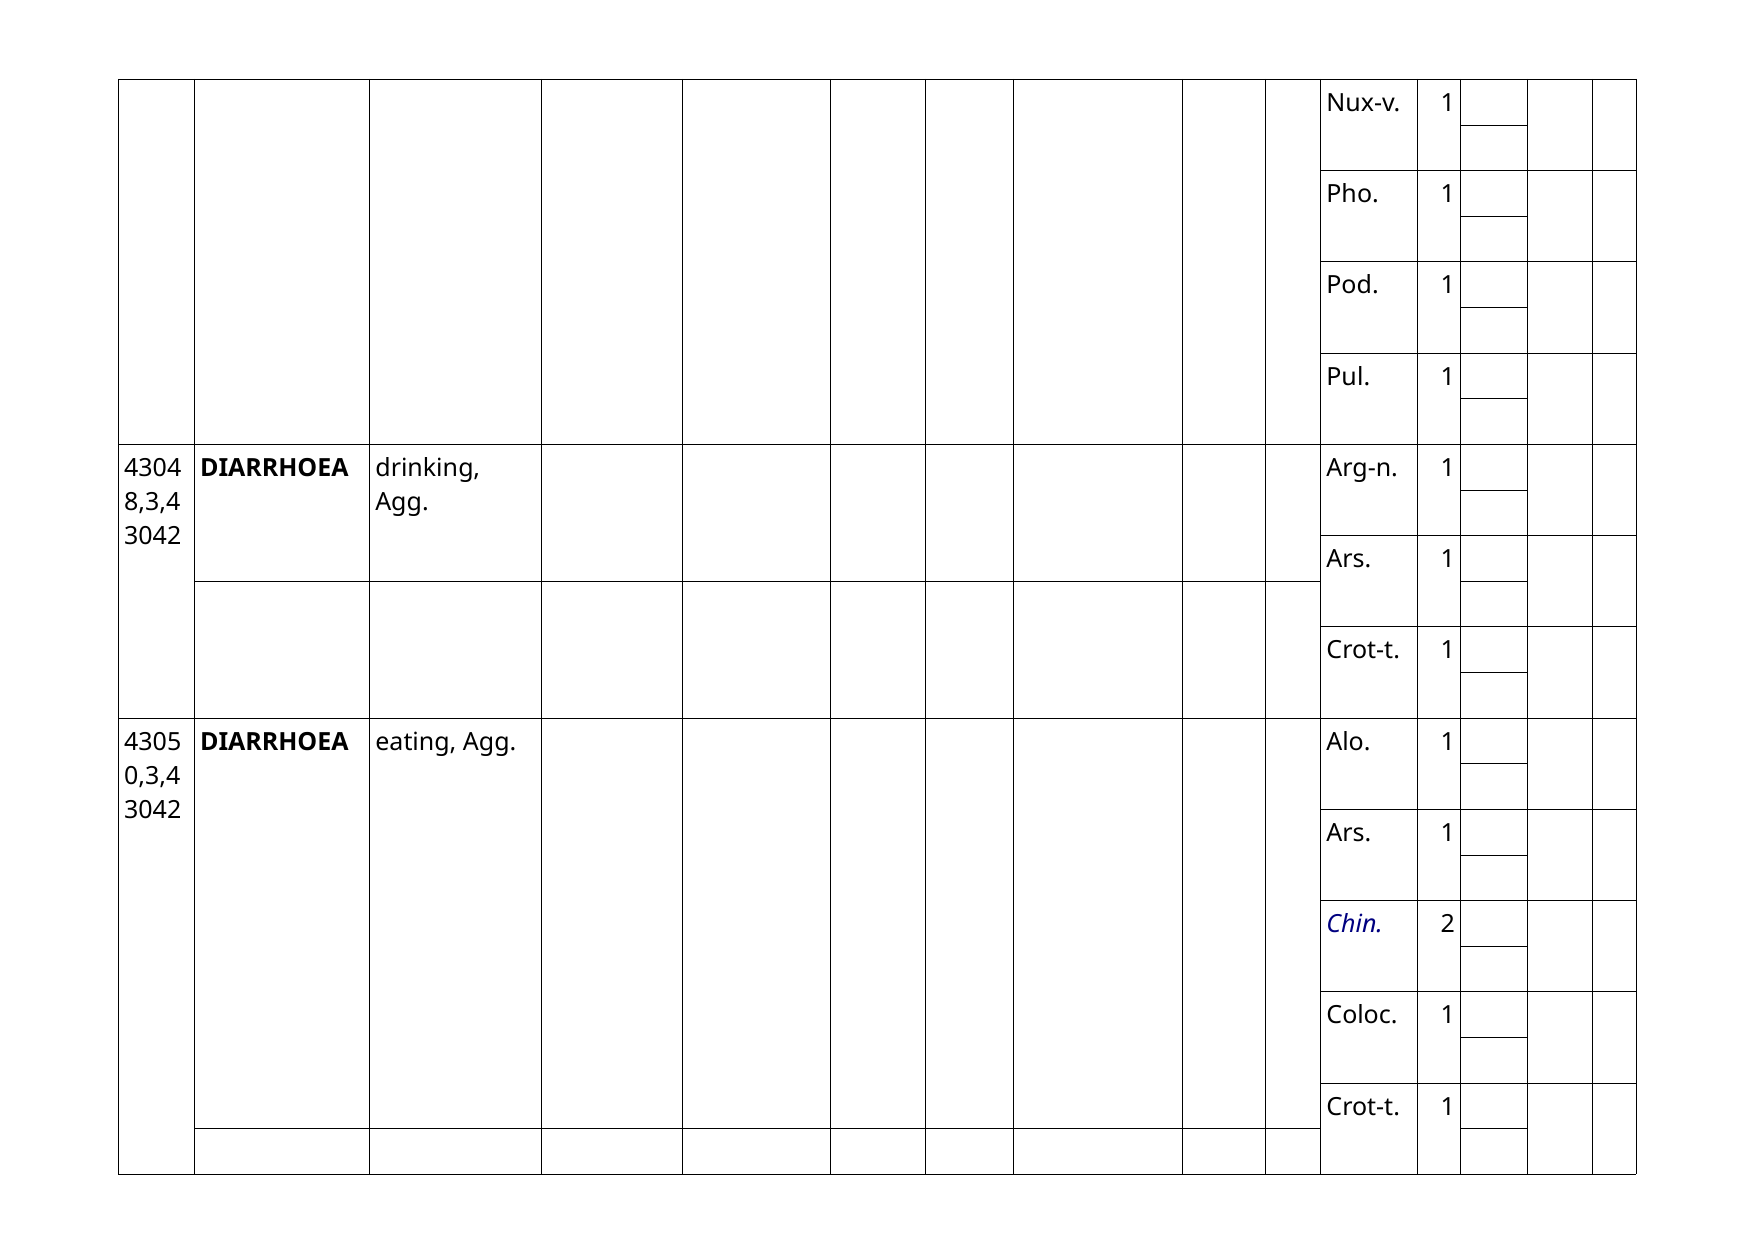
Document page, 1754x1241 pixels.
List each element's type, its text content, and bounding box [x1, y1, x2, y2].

table_cell Coloc. [1321, 992, 1417, 1083]
table_cell [1593, 354, 1636, 444]
table_cell Pod. [1321, 262, 1417, 353]
table_cell [1461, 1129, 1527, 1174]
table_cell 43048,3,43042 [119, 445, 194, 718]
table_cell [1528, 810, 1592, 900]
table_cell 1 [1418, 1084, 1460, 1174]
table_cell [370, 80, 541, 444]
table_cell [542, 719, 682, 1128]
table_cell 1 [1418, 354, 1460, 444]
table_cell [1461, 810, 1527, 854]
table_cell [1593, 171, 1636, 261]
table_cell 2 [1418, 901, 1460, 991]
table_cell [1266, 719, 1320, 1128]
table_cell [1014, 582, 1182, 718]
table_cell [926, 445, 1013, 581]
table_cell Arg-n. [1321, 445, 1417, 535]
table_cell [1461, 719, 1527, 763]
table_cell [195, 582, 369, 718]
table_cell Ars. [1321, 810, 1417, 900]
table_cell [1461, 399, 1527, 444]
table_cell [1461, 1084, 1527, 1128]
table_cell [195, 1129, 369, 1174]
table_cell [1183, 582, 1265, 718]
table_cell [926, 1129, 1013, 1174]
table_cell [1528, 171, 1592, 261]
table_cell 1 [1418, 810, 1460, 900]
table_cell [1593, 810, 1636, 900]
table_cell [1461, 856, 1527, 900]
table_cell [195, 80, 369, 444]
table_cell [1528, 536, 1592, 626]
table_cell [1461, 491, 1527, 535]
table_cell drinking, Agg. [370, 445, 541, 581]
table_cell [1461, 354, 1527, 398]
table_cell diarrhoea [195, 445, 369, 581]
table_cell Pul. [1321, 354, 1417, 444]
table_cell [370, 1129, 541, 1174]
table_cell [370, 582, 541, 718]
table_cell [1014, 1129, 1182, 1174]
table_cell [1461, 582, 1527, 626]
table_cell [1593, 262, 1636, 353]
table_cell [831, 80, 925, 444]
table_cell [1014, 445, 1182, 581]
table_cell [1461, 992, 1527, 1037]
table_cell [1528, 719, 1592, 809]
table_cell [1528, 992, 1592, 1083]
table_cell [1266, 80, 1320, 444]
table_cell [1461, 308, 1527, 353]
table_cell [1461, 627, 1527, 672]
table_cell [1266, 582, 1320, 718]
table_cell [1461, 673, 1527, 718]
table_cell 1 [1418, 171, 1460, 261]
table_cell [542, 1129, 682, 1174]
table_cell [831, 1129, 925, 1174]
table_cell [1461, 217, 1527, 261]
table_cell [683, 445, 830, 581]
table_cell [1528, 1084, 1592, 1174]
table_cell [119, 80, 194, 444]
table_cell [1461, 80, 1527, 124]
table_cell Ars. [1321, 536, 1417, 626]
table_cell [1461, 171, 1527, 216]
table_cell [1014, 719, 1182, 1128]
table_cell [1461, 126, 1527, 170]
table_cell [1593, 445, 1636, 535]
table_cell Crot-t. [1321, 1084, 1417, 1174]
table_cell [683, 582, 830, 718]
table_cell 1 [1418, 445, 1460, 535]
table_cell [1461, 764, 1527, 809]
table_cell [1593, 536, 1636, 626]
table_cell 1 [1418, 627, 1460, 718]
table_cell [1593, 719, 1636, 809]
table_cell [1528, 445, 1592, 535]
table_cell Nux-v. [1321, 80, 1417, 170]
table_cell [1593, 80, 1636, 170]
table_cell [1183, 1129, 1265, 1174]
table_cell [1461, 947, 1527, 991]
table_cell 1 [1418, 719, 1460, 809]
table_cell Crot-t. [1321, 627, 1417, 718]
table_cell [1183, 80, 1265, 444]
table_cell [683, 80, 830, 444]
table_cell [1461, 1038, 1527, 1083]
table_cell [1593, 627, 1636, 718]
table_cell [1593, 1084, 1636, 1174]
table_cell 1 [1418, 992, 1460, 1083]
table_cell [1528, 627, 1592, 718]
table_cell 1 [1418, 262, 1460, 353]
table_cell [542, 582, 682, 718]
table_cell [683, 719, 830, 1128]
table_cell [542, 445, 682, 581]
table_cell [1528, 80, 1592, 170]
table_cell [1461, 901, 1527, 946]
table_cell [1183, 445, 1265, 581]
table_cell 1 [1418, 536, 1460, 626]
table_cell [926, 80, 1013, 444]
table_cell Pho. [1321, 171, 1417, 261]
table_cell [683, 1129, 830, 1174]
table_cell [1593, 992, 1636, 1083]
table_cell [1014, 80, 1182, 444]
table_cell [926, 719, 1013, 1128]
table_cell [542, 80, 682, 444]
table_cell diarrhoea [195, 719, 369, 1128]
table_cell [1528, 354, 1592, 444]
table_cell [1266, 445, 1320, 581]
table_cell Alo. [1321, 719, 1417, 809]
table_cell [1593, 901, 1636, 991]
table_cell [1528, 901, 1592, 991]
table_cell [831, 582, 925, 718]
table_cell [1183, 719, 1265, 1128]
table_cell [1461, 262, 1527, 307]
table_cell Chin. [1321, 901, 1417, 991]
table_cell 43050,3,43042 [119, 719, 194, 1174]
table_cell [831, 445, 925, 581]
table_cell [1461, 536, 1527, 581]
table_cell [1266, 1129, 1320, 1174]
table_cell [1461, 445, 1527, 489]
table_cell [831, 719, 925, 1128]
table_cell [1528, 262, 1592, 353]
table_cell [926, 582, 1013, 718]
table_cell 1 [1418, 80, 1460, 170]
table_cell eating, Agg. [370, 719, 541, 1128]
